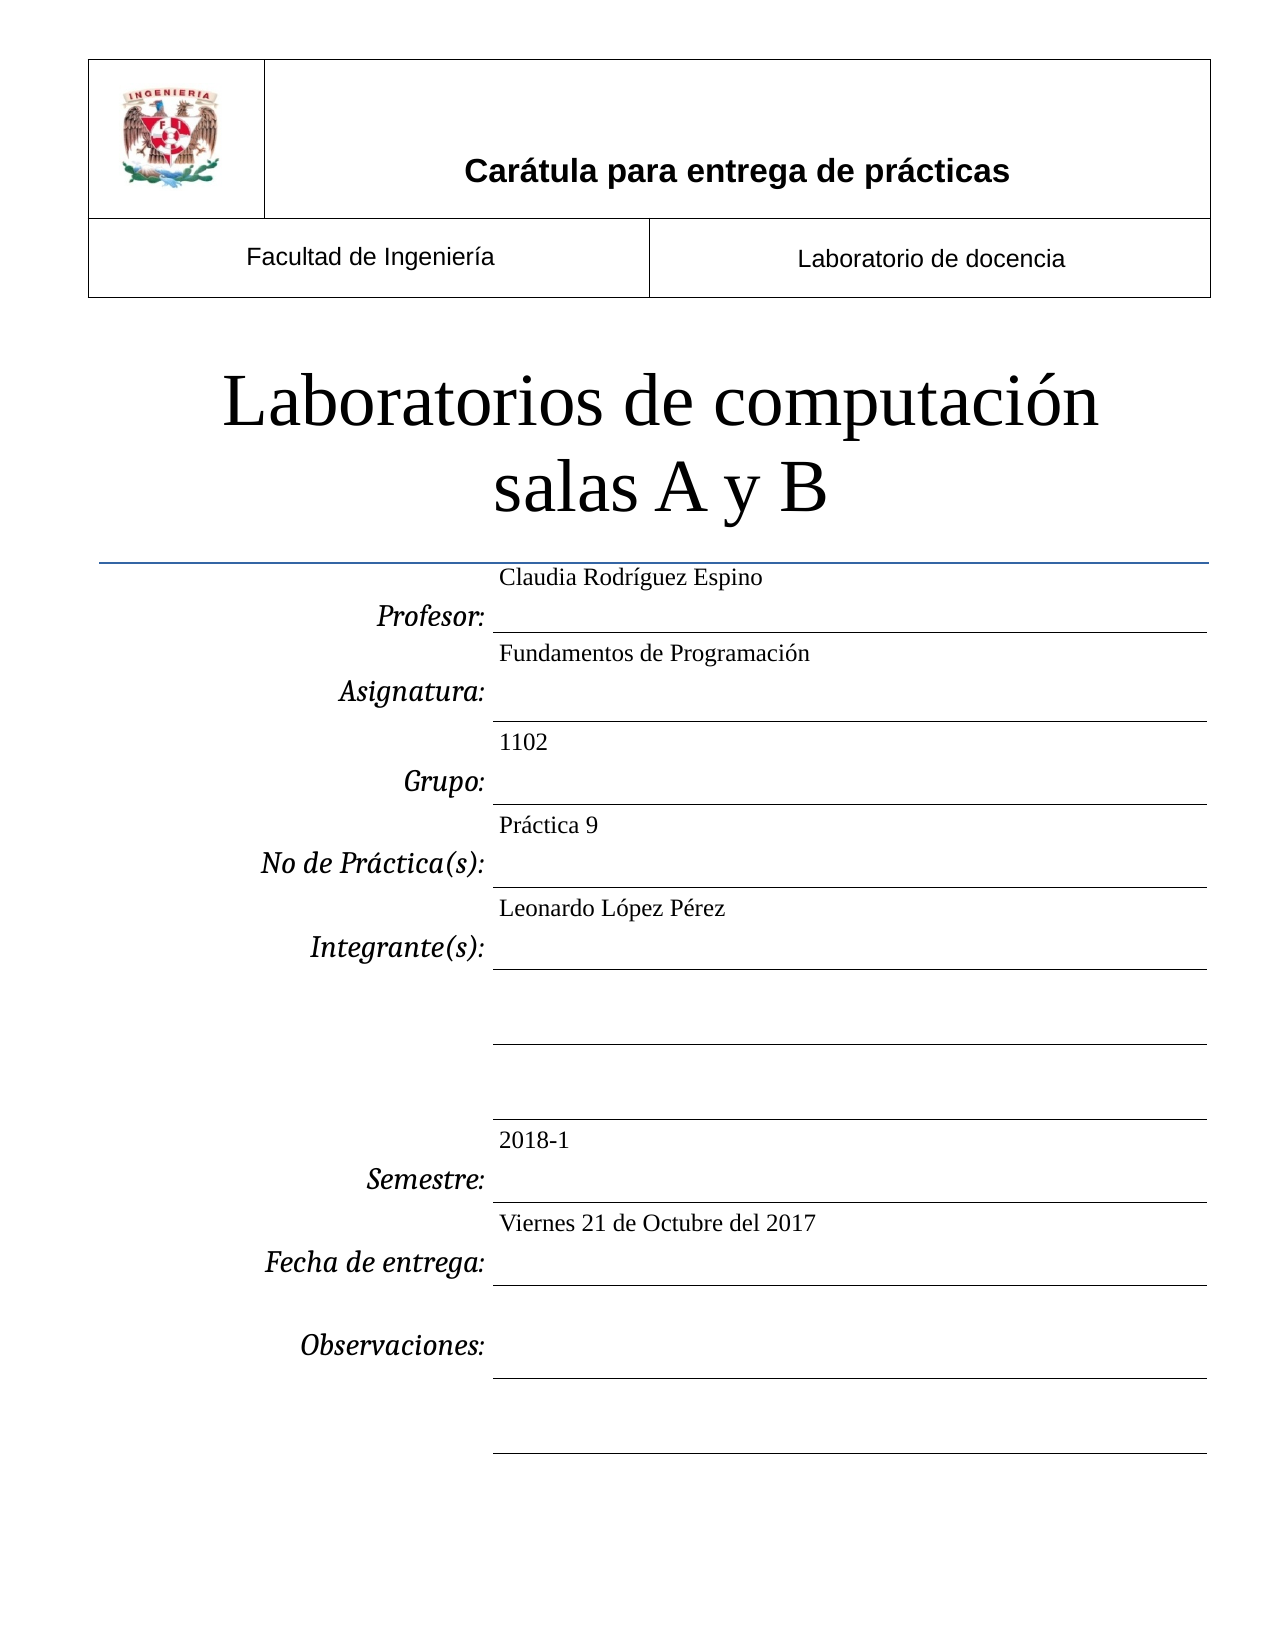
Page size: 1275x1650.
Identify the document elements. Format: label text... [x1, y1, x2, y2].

table_cell Viernes 21 de Octubre del 2017 [493, 1203, 1207, 1285]
table_cell Práctica 9 [493, 805, 1207, 887]
table_cell Asignatura: [118, 631, 493, 721]
table_cell Fecha de entrega: [118, 1202, 493, 1285]
table_cell Observaciones: [118, 1285, 493, 1378]
table_cell Facultad de Ingeniería [89, 219, 649, 297]
table_cell No de Práctica(s): [118, 804, 493, 887]
table_header [493, 556, 1207, 562]
table_cell Laboratorio de docencia [650, 219, 1210, 297]
table_cell Leonardo López Pérez [493, 888, 1207, 969]
table_cell [118, 969, 493, 1044]
table_cell [118, 1378, 493, 1453]
table_cell Integrante(s): [118, 887, 493, 969]
table_cell [493, 1045, 1207, 1119]
table_header Claudia Rodríguez Espino [493, 564, 1207, 631]
text Laboratorios de computación [118, 355, 1205, 441]
table_header Profesor: [118, 564, 493, 631]
table_cell 1102 [493, 722, 1207, 804]
text salas A y B [118, 441, 1205, 528]
table_cell 2018-1 [493, 1120, 1207, 1202]
table_cell [493, 1379, 1207, 1453]
table_cell [118, 1044, 493, 1119]
table_cell Semestre: [118, 1119, 493, 1202]
table_cell [493, 1286, 1207, 1378]
table_cell Fundamentos de Programación [493, 633, 1207, 721]
table_header [118, 556, 493, 562]
table_cell [493, 970, 1207, 1044]
table_cell Grupo: [118, 721, 493, 804]
table_header Carátula para entrega de prácticas [265, 60, 1210, 217]
table_header [89, 60, 264, 217]
